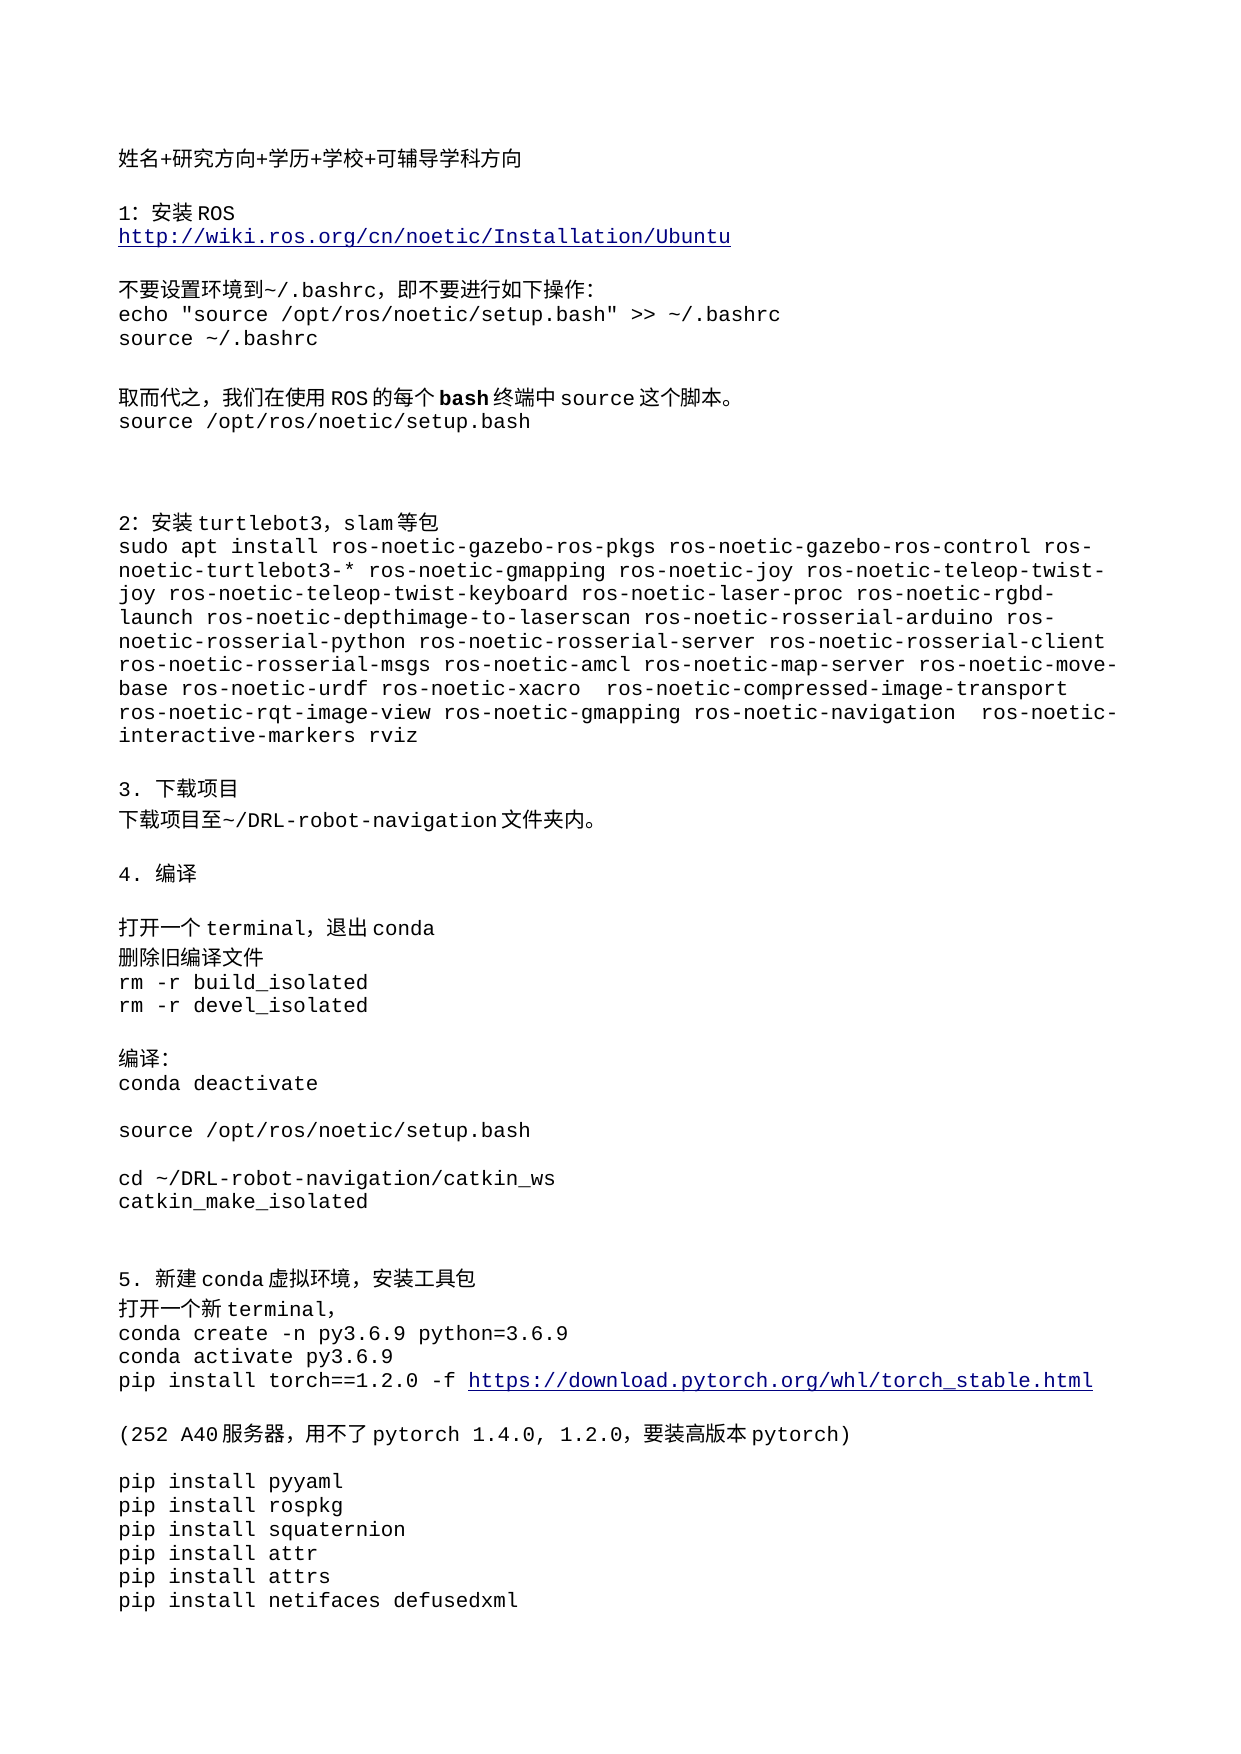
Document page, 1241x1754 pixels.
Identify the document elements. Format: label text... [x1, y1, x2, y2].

text conda create -n py3.6.9 python=3.6.9 [118, 1323, 1122, 1347]
text 3. 下载项目 [118, 773, 1122, 803]
text catkin_make_isolated [118, 1191, 1122, 1215]
text conda deactivate [118, 1073, 1122, 1097]
text pip install attr [118, 1542, 1122, 1566]
text 5. 新建conda虚拟环境，安装工具包 [118, 1262, 1122, 1292]
text source /opt/ros/noetic/setup.bash [118, 411, 1122, 435]
text pip install torch==1.2.0 -f https://download.pytorch.org/whl/torch_stable.html [118, 1370, 1122, 1394]
text pip install pyyaml [118, 1472, 1122, 1495]
text pip install squaternion [118, 1519, 1122, 1542]
text (252 A40服务器，用不了pytorch 1.4.0, 1.2.0，要装高版本pytorch) [118, 1417, 1122, 1448]
text 不要设置环境到~/.bashrc，即不要进行如下操作： echo "source /opt/ros/noetic/setup.bash" >> ~/.bashrc [118, 273, 1122, 328]
text 姓名+研究方向+学历+学校+可辅导学科方向 [118, 142, 1122, 172]
text source ~/.bashrc [118, 328, 1122, 351]
text pip install rospkg [118, 1495, 1122, 1519]
text http://wiki.ros.org/cn/noetic/Installation/Ubuntu [118, 226, 1122, 250]
text 1：安装ROS [118, 196, 1122, 226]
text rm -r build_isolated [118, 972, 1122, 995]
text 编译： [118, 1043, 1122, 1073]
text pip install netifaces defusedxml [118, 1590, 1122, 1613]
text pip install attrs [118, 1566, 1122, 1590]
text 4. 编译 [118, 857, 1122, 887]
text 打开一个terminal，退出conda [118, 911, 1122, 942]
text conda activate py3.6.9 [118, 1347, 1122, 1370]
text 打开一个新terminal， [118, 1292, 1122, 1323]
text cd ~/DRL-robot-navigation/catkin_ws [118, 1167, 1122, 1191]
text 2：安装turtlebot3，slam等包 [118, 506, 1122, 536]
text source /opt/ros/noetic/setup.bash [118, 1120, 1122, 1144]
text 删除旧编译文件 [118, 942, 1122, 972]
text 取而代之，我们在使用ROS的每个bash终端中source这个脚本。 [118, 381, 1122, 411]
text rm -r devel_isolated [118, 995, 1122, 1019]
text 下载项目至~/DRL-robot-navigation文件夹内。 [118, 803, 1122, 833]
text sudo apt install ros-noetic-gazebo-ros-pkgs ros-noetic-gazebo-ros-control ros-noetic-turtlebot3-* ros-noetic-gmapping ros-noetic-joy ros-noetic-teleop-twist-joy ros-noetic-teleop-twist-keyboard ros-noetic-laser-proc ros-noetic-rgbd-launch ros-noetic-depthimage-to-laserscan ros-noetic-rosserial-arduino ros-noetic-rosserial-python ros-noetic-rosserial-server ros-noetic-rosserial-client ros-noetic-rosserial-msgs ros-noetic-amcl ros-noetic-map-server ros-noetic-move-base ros-noetic-urdf ros-noetic-xacro ros-noetic-compressed-image-transport ros-noetic-rqt-image-view ros-noetic-gmapping ros-noetic-navigation ros-noetic-interactive-markers rviz [118, 536, 1122, 749]
